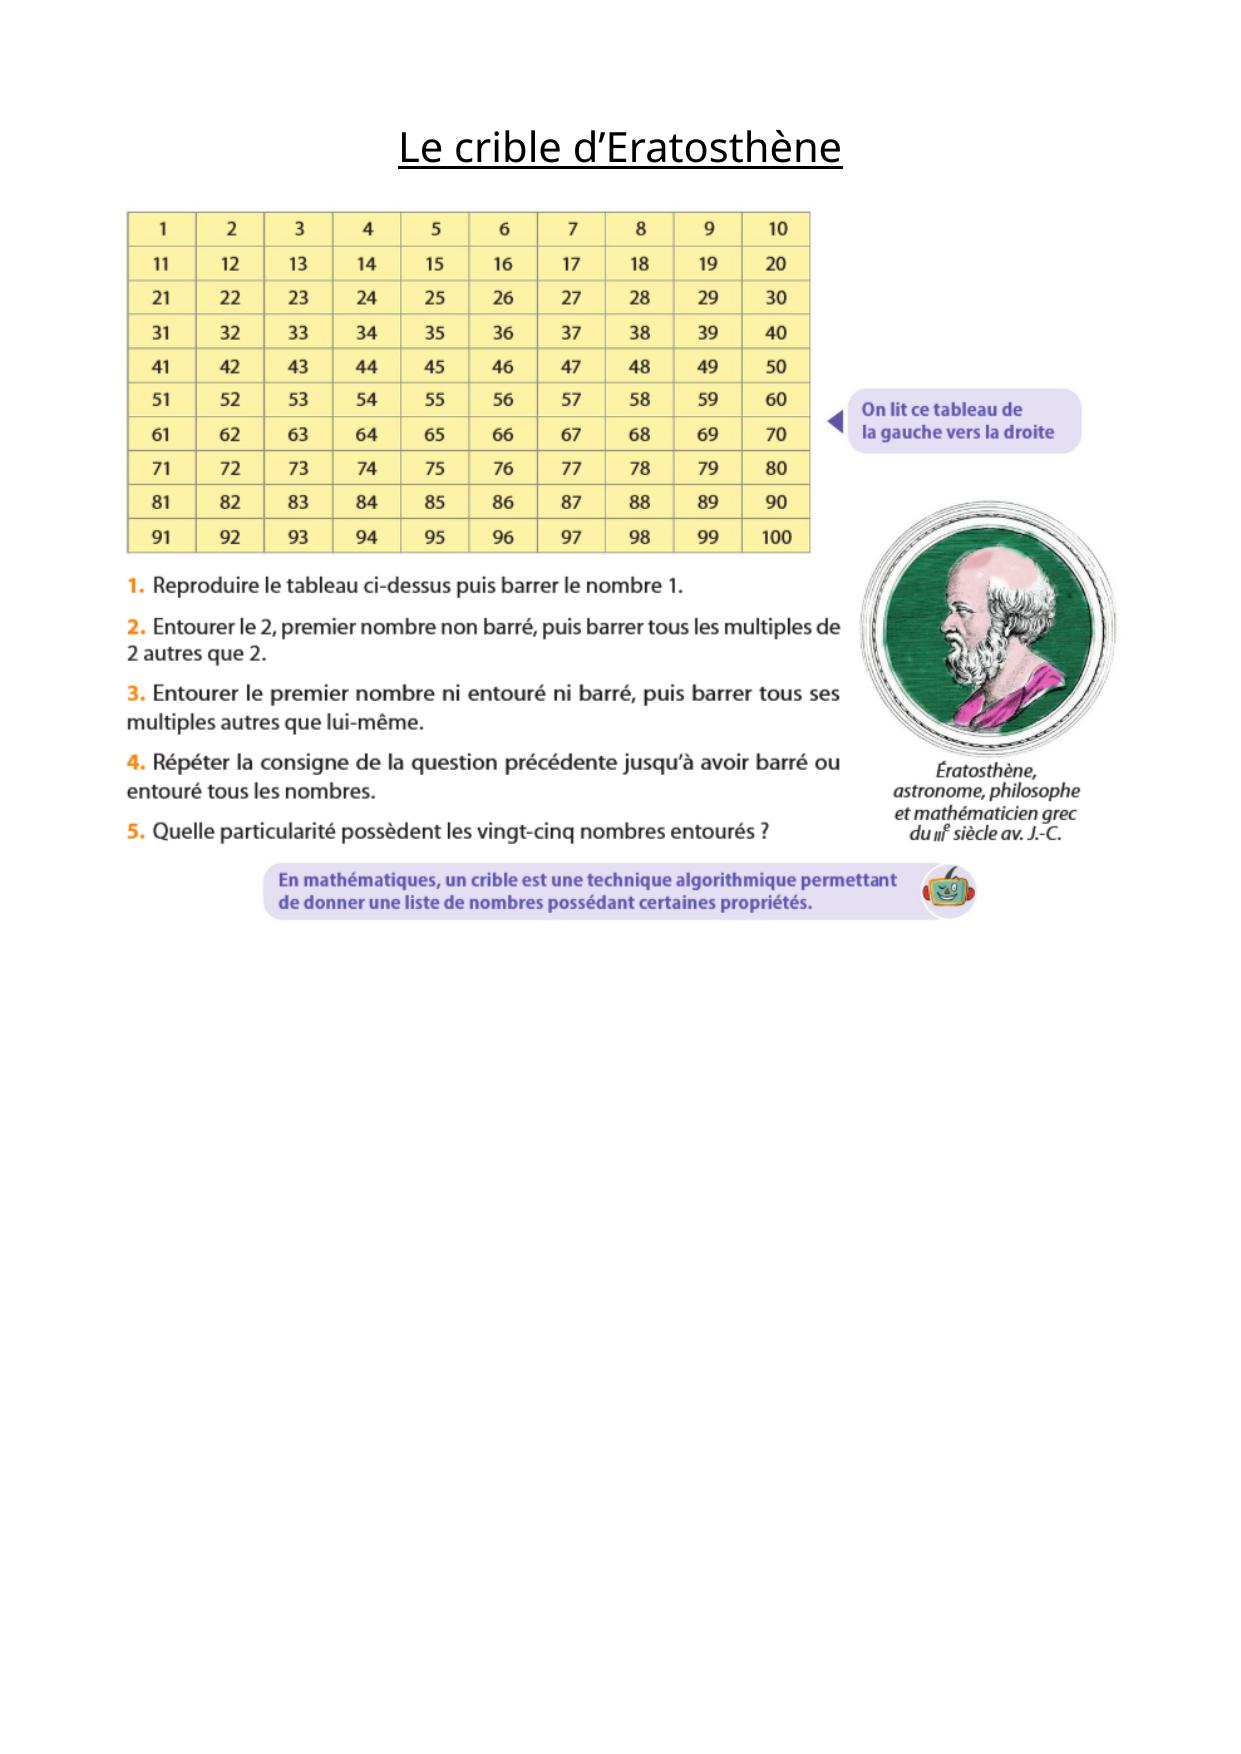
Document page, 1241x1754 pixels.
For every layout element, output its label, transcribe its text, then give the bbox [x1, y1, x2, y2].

text Le crible d’Eratosthène [118, 118, 1122, 175]
picture [118, 203, 1123, 928]
